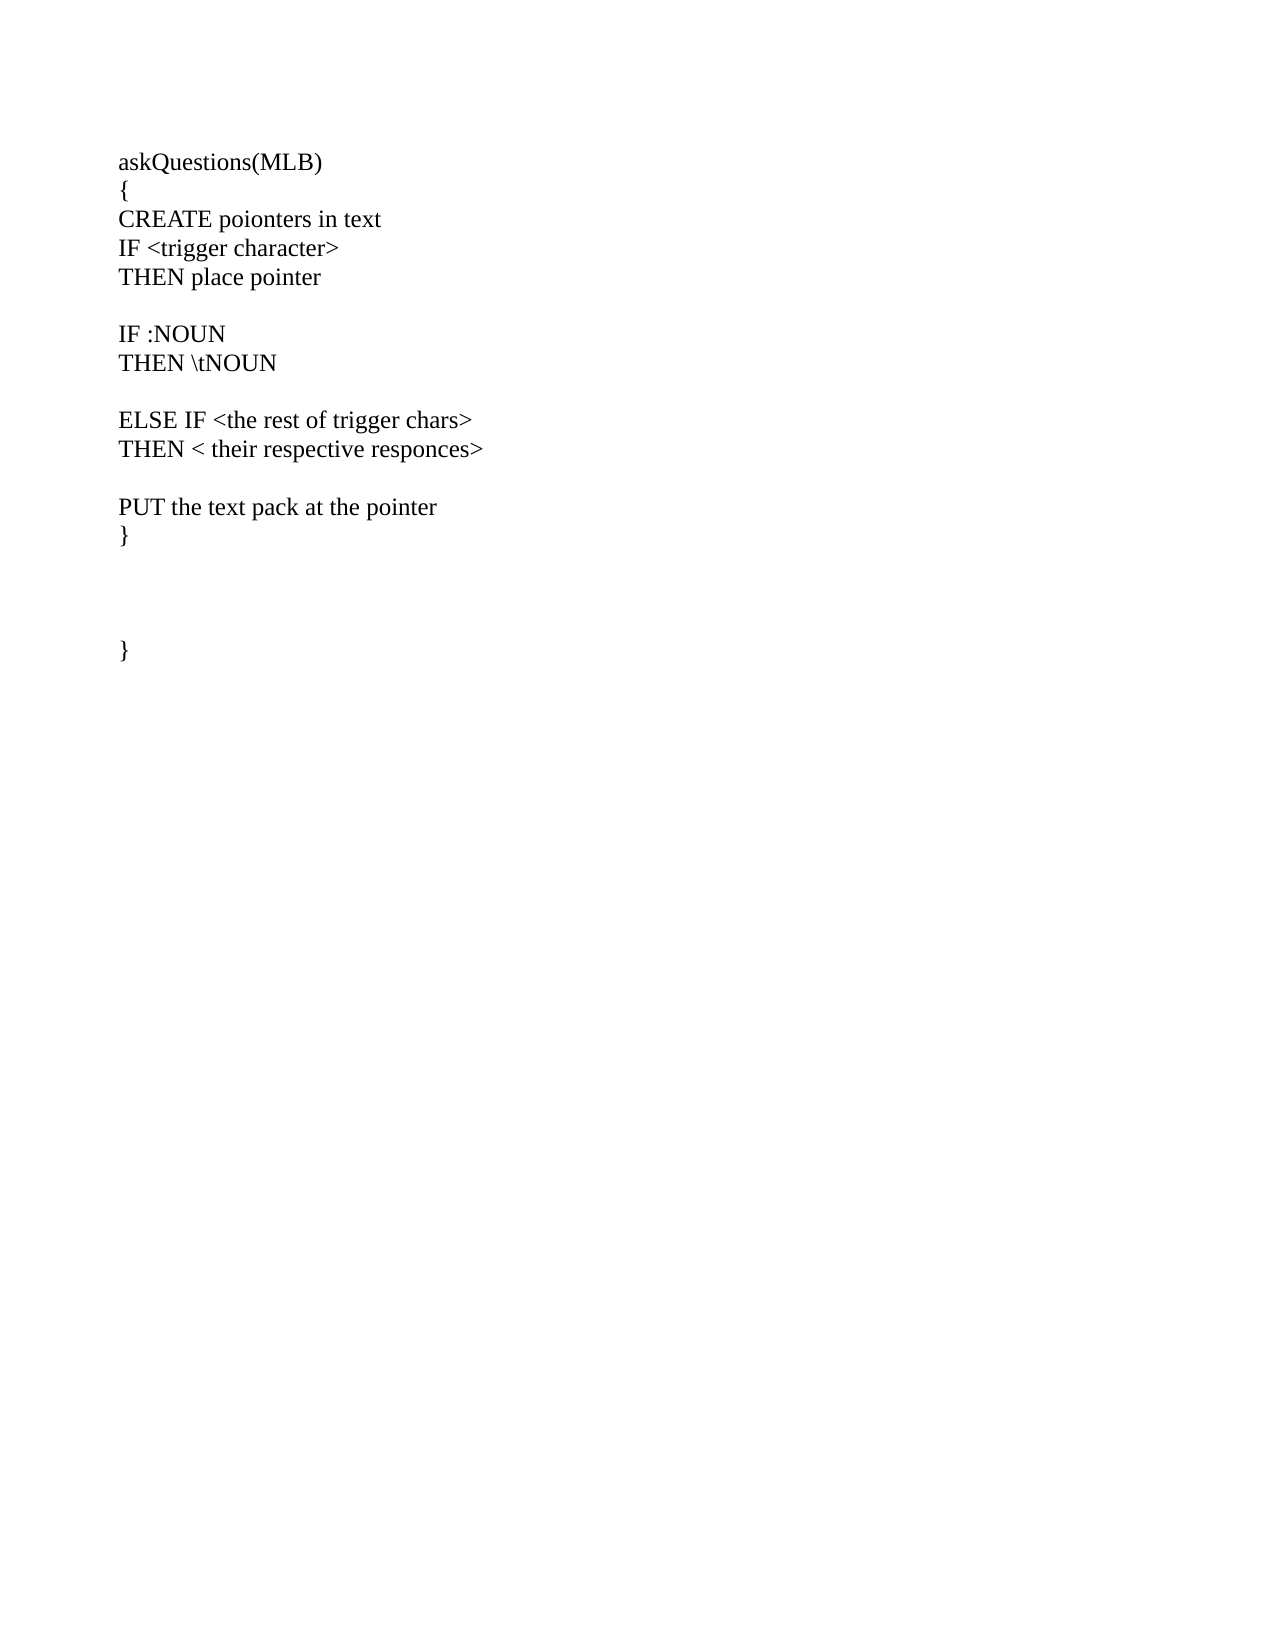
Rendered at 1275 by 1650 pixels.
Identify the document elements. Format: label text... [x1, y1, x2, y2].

text THEN place pointer [118, 262, 1157, 291]
text PUT the text pack at the pointer [118, 492, 1157, 521]
text THEN \tNOUN [118, 348, 1157, 377]
text IF <trigger character> [118, 233, 1157, 262]
text askQuestions(MLB) [118, 147, 1157, 176]
text CREATE poionters in text [118, 204, 1157, 233]
text { [118, 176, 1157, 204]
text } [118, 521, 1157, 549]
text IF :NOUN [118, 319, 1157, 348]
text } [118, 636, 1157, 664]
text THEN < their respective responces> [118, 434, 1157, 463]
text ELSE IF <the rest of trigger chars> [118, 406, 1157, 434]
